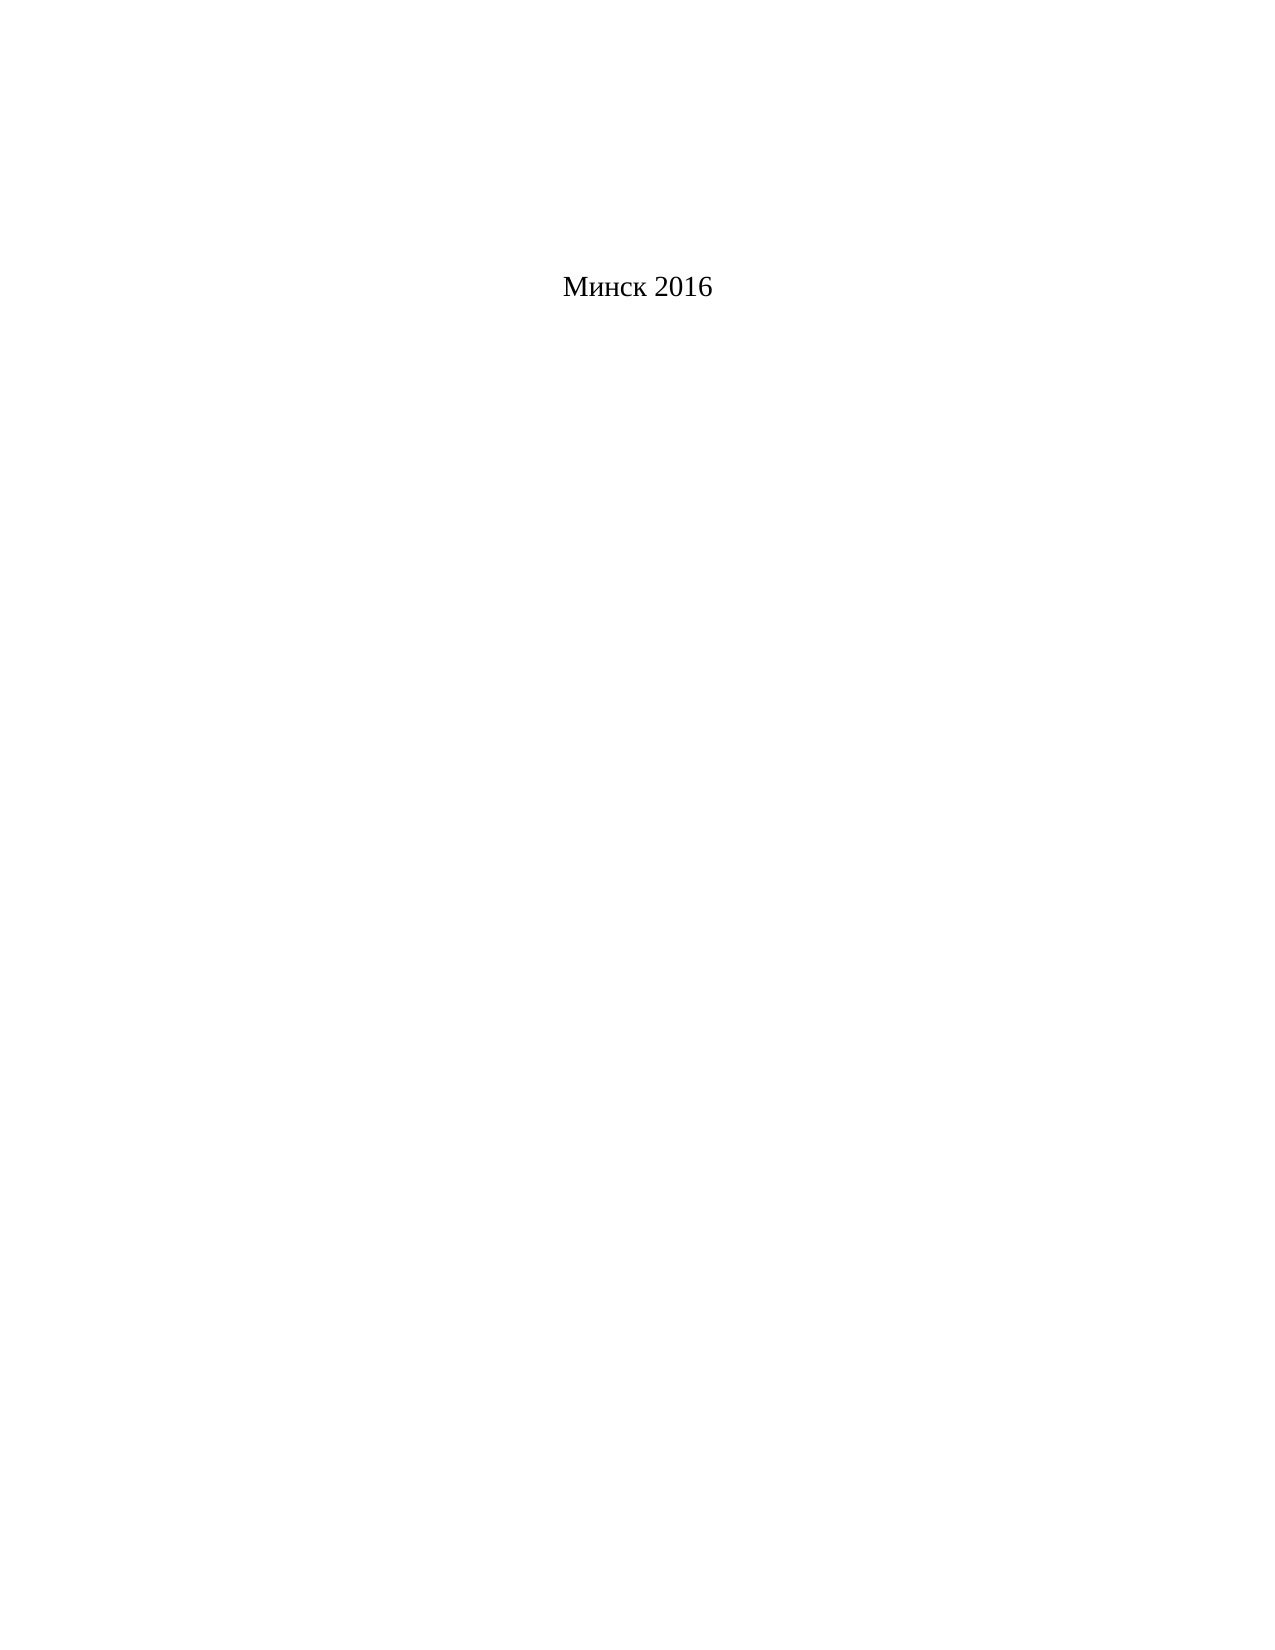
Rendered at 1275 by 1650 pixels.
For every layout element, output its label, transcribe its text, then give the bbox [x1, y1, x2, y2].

text Минск 2016 [118, 269, 1157, 303]
